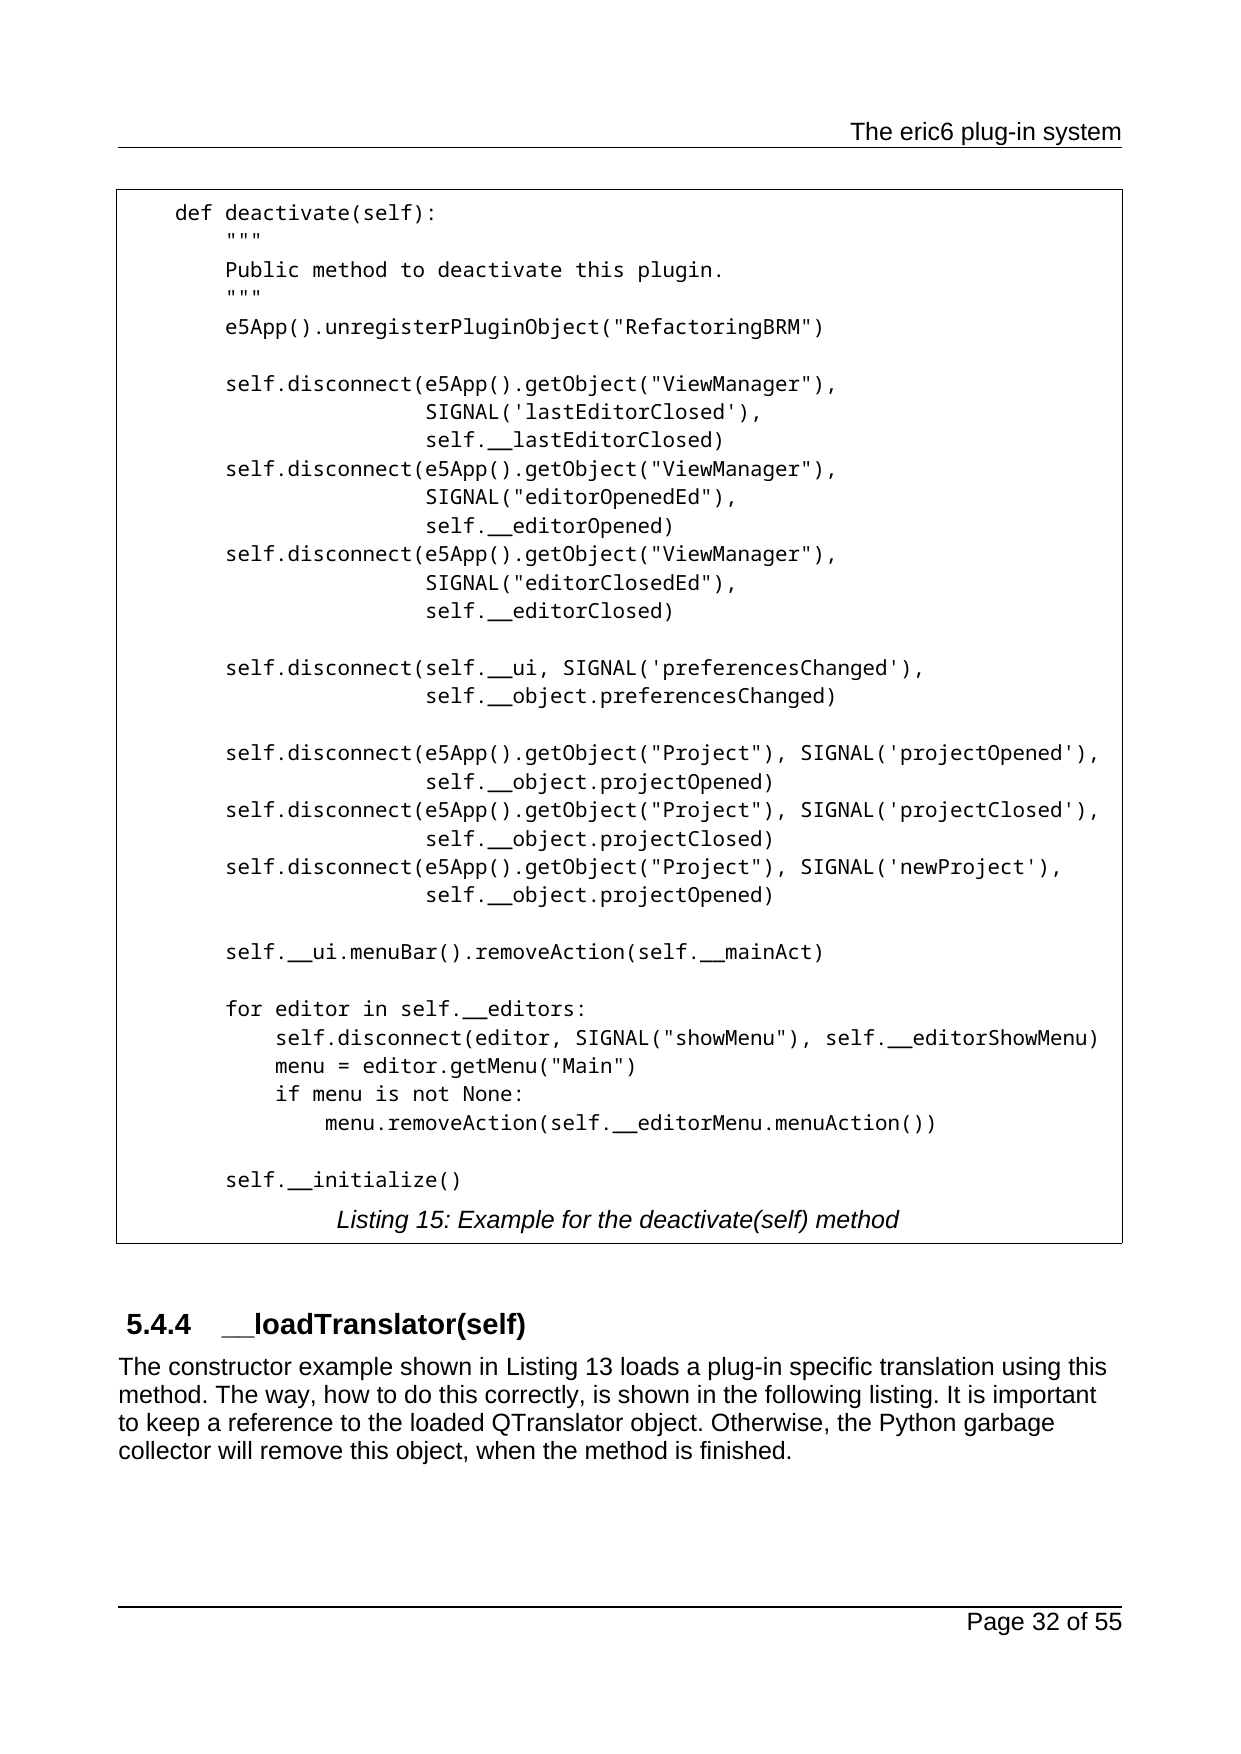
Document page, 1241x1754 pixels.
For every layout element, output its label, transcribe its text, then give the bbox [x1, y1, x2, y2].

list self.__object.projectOpened) [125, 767, 1113, 795]
list menu.removeAction(self.__editorMenu.menuAction()) [125, 1108, 1113, 1136]
list SIGNAL("editorOpenedEd"), [125, 482, 1113, 511]
list SIGNAL("editorClosedEd"), [125, 568, 1113, 596]
list self.__editorClosed) [125, 596, 1113, 624]
list self.disconnect(e5App().getObject("Project"), SIGNAL('projectOpened'), [125, 738, 1113, 767]
list self.disconnect(e5App().getObject("Project"), SIGNAL('newProject'), [125, 852, 1113, 881]
list self.__lastEditorClosed) [125, 426, 1113, 454]
list menu = editor.getMenu("Main") [125, 1051, 1113, 1079]
list self.__object.projectClosed) [125, 824, 1113, 852]
list self.disconnect(e5App().getObject("ViewManager"), [125, 454, 1113, 482]
list def deactivate(self): [125, 198, 1113, 226]
list if menu is not None: [125, 1079, 1113, 1108]
list Listing 15: Example for the deactivate(self) method [125, 1206, 1113, 1234]
list self.__ui.menuBar().removeAction(self.__mainAct) [125, 937, 1113, 966]
list for editor in self.__editors: [125, 994, 1113, 1023]
list e5App().unregisterPluginObject("RefactoringBRM") [125, 312, 1113, 340]
subtitle __loadTranslator(self) [118, 1308, 1122, 1341]
list self.disconnect(e5App().getObject("ViewManager"), [125, 539, 1113, 568]
list """ [125, 226, 1113, 255]
list self.disconnect(editor, SIGNAL("showMenu"), self.__editorShowMenu) [125, 1023, 1113, 1051]
list self.__object.preferencesChanged) [125, 681, 1113, 710]
list self.__object.projectOpened) [125, 881, 1113, 909]
text The constructor example shown in Listing 13 loads a plug-in specific translation using this method. The way, how to do this correctly, is shown in the following listing. It is important to keep a reference to the loaded QTranslator object. Otherwise, the Python garbage collector will remove this object, when the method is finished. [118, 1353, 1122, 1465]
list self.__initialize() [125, 1165, 1113, 1193]
list self.disconnect(self.__ui, SIGNAL('preferencesChanged'), [125, 653, 1113, 681]
list self.disconnect(e5App().getObject("Project"), SIGNAL('projectClosed'), [125, 795, 1113, 824]
list Public method to deactivate this plugin. [125, 255, 1113, 283]
list SIGNAL('lastEditorClosed'), [125, 397, 1113, 426]
list self.disconnect(e5App().getObject("ViewManager"), [125, 369, 1113, 397]
list """ [125, 283, 1113, 312]
list self.__editorOpened) [125, 511, 1113, 539]
